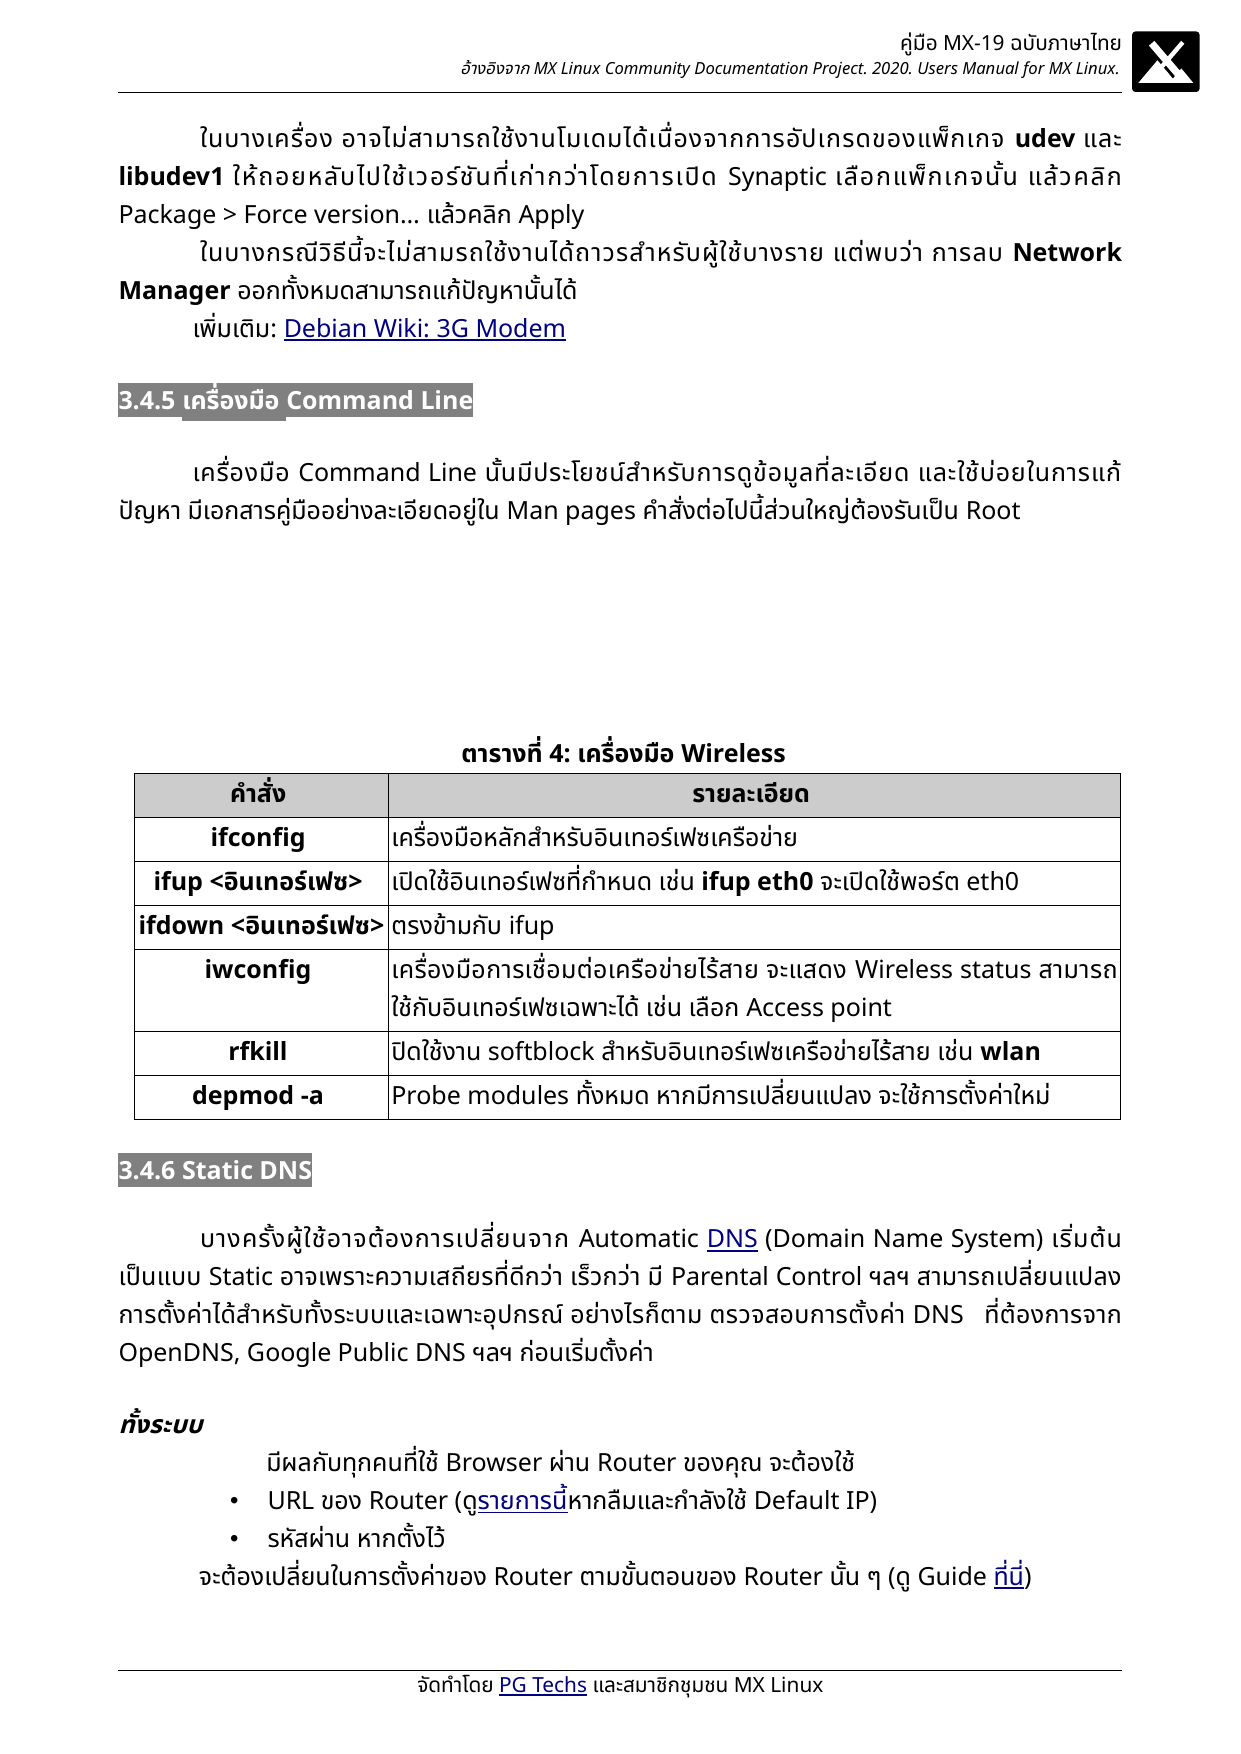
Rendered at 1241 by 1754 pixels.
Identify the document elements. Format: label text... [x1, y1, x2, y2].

text บางครั้งผู้ใช้อาจต้องการเปลี่ยนจาก Automatic DNS (Domain Name System) เริ่มต้น เป็นแบบ Static อาจเพราะความเสถียรที่ดีกว่า เร็วกว่า มี Parental Control ฯลฯ สามารถเปลี่ยนแปลงการตั้งค่าได้สำหรับทั้งระบบและเฉพาะอุปกรณ์ อย่างไรก็ตาม ตรวจสอบการตั้งค่า DNS ที่ต้องการจาก OpenDNS, Google Public DNS ฯลฯ ก่อนเริ่มตั้งค่า [118, 1221, 1122, 1373]
list รหัสผ่าน หากตั้งไว้ [230, 1521, 1122, 1559]
table_cell เครื่องมือหลักสำหรับอินเทอร์เฟซเครือข่าย [389, 818, 1120, 861]
table_header คำสั่ง [135, 774, 388, 817]
text เพิ่มเติม: Debian Wiki: 3G Modem [118, 311, 1122, 349]
text ทั้งระบบ [118, 1407, 1122, 1445]
text 3.4.5 เครื่องมือ Command Line [118, 383, 1122, 421]
table_cell เปิดใช้อินเทอร์เฟซที่กำหนด เช่น ifup eth0 จะเปิดใช้พอร์ต eth0 [389, 862, 1120, 905]
table_cell เครื่องมือการเชื่อมต่อเครือข่ายไร้สาย จะแสดง Wireless status สามารถใช้กับอินเทอร์เฟซเฉพาะได้ เช่น เลือก Access point [389, 950, 1120, 1031]
table_cell ifconfig [135, 818, 388, 861]
list URL ของ Router (ดูรายการนี้หากลืมและกำลังใช้ Default IP) [230, 1483, 1122, 1521]
table_header รายละเอียด [389, 774, 1120, 817]
table_cell ifdown <อินเทอร์เฟซ> [135, 906, 388, 949]
text จะต้องเปลี่ยนในการตั้งค่าของ Router ตามขั้นตอนของ Router นั้น ๆ (ดู Guide ที่นี่) [118, 1559, 1122, 1597]
table_cell ตรงข้ามกับ ifup [389, 906, 1120, 949]
text มีผลกับทุกคนที่ใช้ Browser ผ่าน Router ของคุณ จะต้องใช้ [118, 1445, 1122, 1483]
text ในบางเครื่อง อาจไม่สามารถใช้งานโมเดมได้เนื่องจากการอัปเกรดของแพ็กเกจ udev และ libudev1 ให้ถอยหลับไปใช้เวอร์ชันที่เก่ากว่าโดยการเปิด Synaptic เลือกแพ็กเกจนั้น แล้วคลิก Package > Force version… แล้วคลิก Apply [118, 121, 1122, 234]
text ตารางที่ 4: เครื่องมือ Wireless [118, 735, 1122, 773]
table_cell rfkill [135, 1032, 388, 1074]
table_cell iwconfig [135, 950, 388, 1031]
table_cell Probe modules ทั้งหมด หากมีการเปลี่ยนแปลง จะใช้การตั้งค่าใหม่ [389, 1076, 1120, 1118]
table_cell depmod -a [135, 1076, 388, 1118]
table_cell ifup <อินเทอร์เฟซ> [135, 862, 388, 905]
text 3.4.6 Static DNS [118, 1153, 1122, 1187]
table_cell ปิดใช้งาน softblock สำหรับอินเทอร์เฟซเครือข่ายไร้สาย เช่น wlan [389, 1032, 1120, 1074]
text เครื่องมือ Command Line นั้นมีประโยชน์สำหรับการดูข้อมูลที่ละเอียด และใช้บ่อยในการแก้ปัญหา มีเอกสารคู่มืออย่างละเอียดอยู่ใน Man pages คำสั่งต่อไปนี้ส่วนใหญ่ต้องรันเป็น Root [118, 455, 1122, 531]
text ในบางกรณีวิธีนี้จะไม่สามรถใช้งานได้ถาวรสำหรับผู้ใช้บางราย แต่พบว่า การลบ Network Manager ออกทั้งหมดสามารถแก้ปัญหานั้นได้ [118, 234, 1122, 311]
